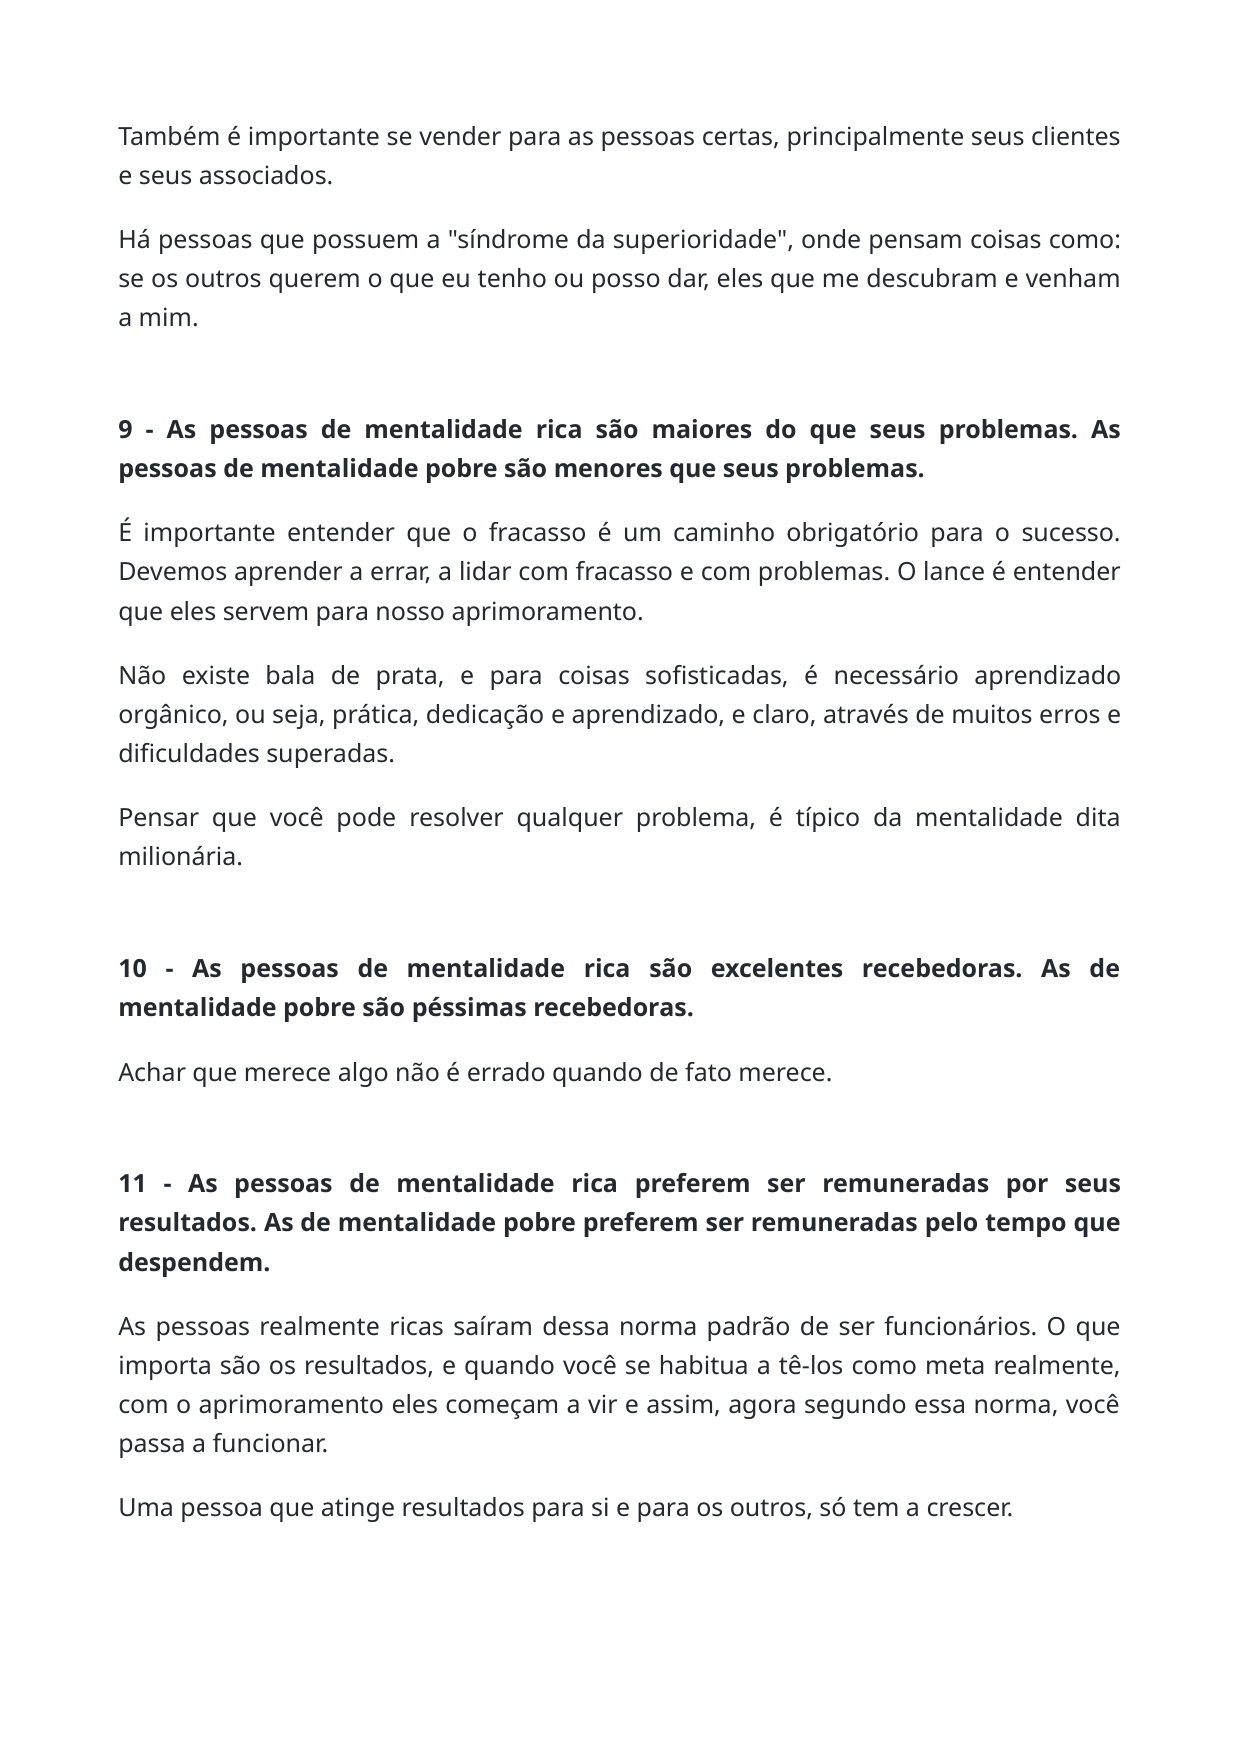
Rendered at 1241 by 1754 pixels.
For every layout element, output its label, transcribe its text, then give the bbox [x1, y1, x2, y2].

text As pessoas realmente ricas saíram dessa norma padrão de ser funcionários. O que importa são os resultados, e quando você se habitua a tê-los como meta realmente, com o aprimoramento eles começam a vir e assim, agora segundo essa norma, você passa a funcionar. [118, 1308, 1122, 1460]
text Não existe bala de prata, e para coisas sofisticadas, é necessário aprendizado orgânico, ou seja, prática, dedicação e aprendizado, e claro, através de muitos erros e dificuldades superadas. [118, 657, 1122, 770]
text 11 - As pessoas de mentalidade rica preferem ser remuneradas por seus resultados. As de mentalidade pobre preferem ser remuneradas pelo tempo que despendem. [118, 1166, 1122, 1278]
text É importante entender que o fracasso é um caminho obrigatório para o sucesso. Devemos aprender a errar, a lidar com fracasso e com problemas. O lance é entender que eles servem para nosso aprimoramento. [118, 515, 1122, 627]
text Há pessoas que possuem a "síndrome da superioridade", onde pensam coisas como: se os outros querem o que eu tenho ou posso dar, eles que me descubram e venham a mim. [118, 221, 1122, 334]
text 10 - As pessoas de mentalidade rica são excelentes recebedoras. As de mentalidade pobre são péssimas recebedoras. [118, 951, 1122, 1024]
text 9 - As pessoas de mentalidade rica são maiores do que seus problemas. As pessoas de mentalidade pobre são menores que seus problemas. [118, 412, 1122, 485]
text Achar que merece algo não é errado quando de fato merece. [118, 1054, 1122, 1088]
text Pensar que você pode resolver qualquer problema, é típico da mentalidade dita milionária. [118, 800, 1122, 873]
text Uma pessoa que atinge resultados para si e para os outros, só tem a crescer. [118, 1490, 1122, 1524]
text Também é importante se vender para as pessoas certas, principalmente seus clientes e seus associados. [118, 118, 1122, 191]
